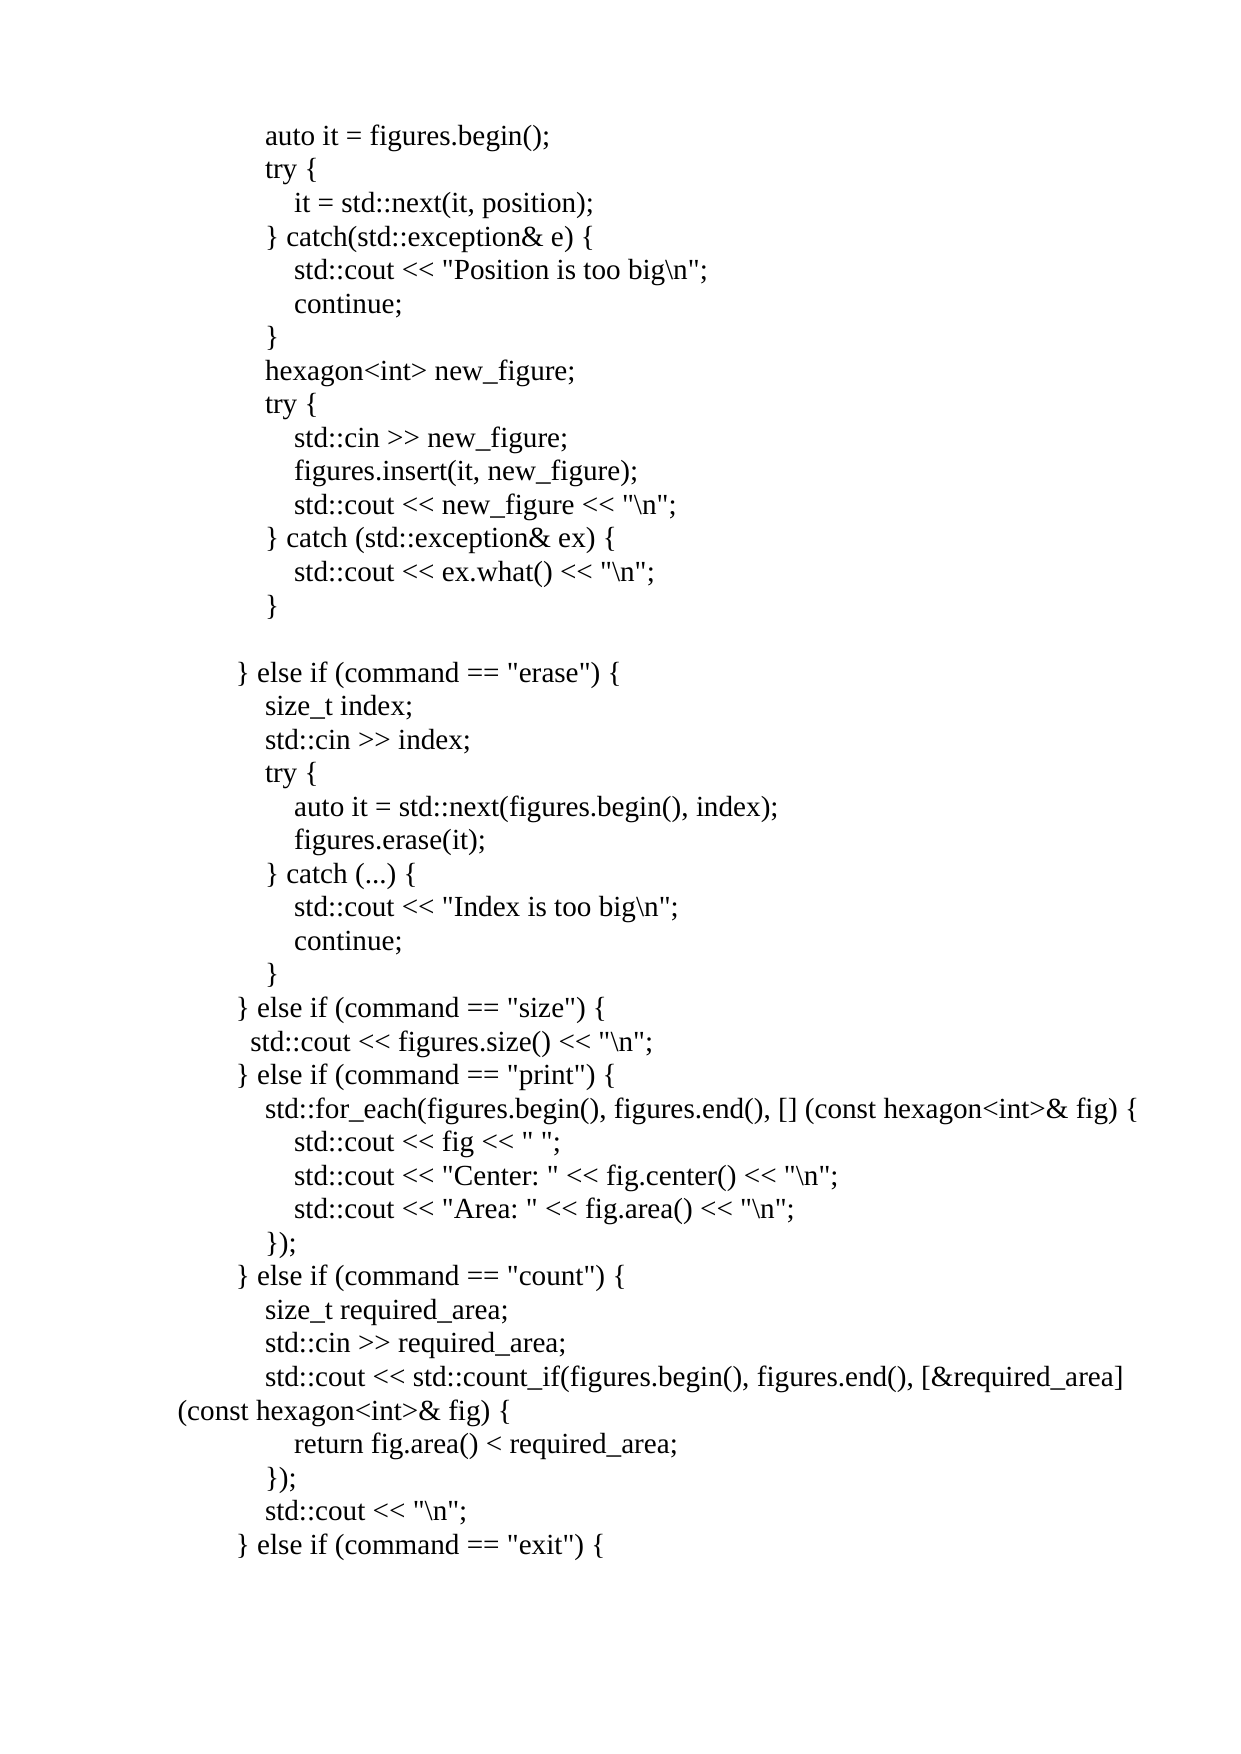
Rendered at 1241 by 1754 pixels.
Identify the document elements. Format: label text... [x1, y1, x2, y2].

text } catch (...) { [177, 856, 1152, 889]
text std::cout << "Index is too big\n"; [177, 889, 1152, 923]
text figures.insert(it, new_figure); [177, 453, 1152, 487]
text std::cin >> required_area; [177, 1326, 1152, 1359]
text std::cout << ex.what() << "\n"; [177, 554, 1152, 588]
text std::cout << std::count_if(figures.begin(), figures.end(), [&required_area] (const hexagon<int>& fig) { [177, 1359, 1152, 1426]
text std::cout << "Area: " << fig.area() << "\n"; [177, 1191, 1152, 1225]
text } else if (command == "print") { [177, 1057, 1152, 1091]
text } else if (command == "size") { [177, 990, 1152, 1024]
text try { [177, 152, 1152, 185]
text } catch(std::exception& e) { [177, 219, 1152, 252]
text } [177, 319, 1152, 353]
text figures.erase(it); [177, 822, 1152, 856]
text std::cin >> new_figure; [177, 420, 1152, 453]
text std::cout << new_figure << "\n"; [177, 487, 1152, 521]
text auto it = figures.begin(); [177, 118, 1152, 152]
text size_t required_area; [177, 1292, 1152, 1326]
text }); [177, 1225, 1152, 1258]
text auto it = std::next(figures.begin(), index); [177, 789, 1152, 822]
text std::cout << "Position is too big\n"; [177, 252, 1152, 286]
text try { [177, 386, 1152, 420]
text std::cin >> index; [177, 722, 1152, 755]
text } [177, 588, 1152, 621]
text } else if (command == "count") { [177, 1258, 1152, 1292]
text }); [177, 1460, 1152, 1493]
text continue; [177, 923, 1152, 957]
text } else if (command == "erase") { [177, 655, 1152, 688]
text std::for_each(figures.begin(), figures.end(), [] (const hexagon<int>& fig) { [177, 1091, 1152, 1124]
text hexagon<int> new_figure; [177, 353, 1152, 386]
text try { [177, 755, 1152, 789]
text std::cout << "Center: " << fig.center() << "\n"; [177, 1158, 1152, 1191]
text std::cout << fig << " "; [177, 1124, 1152, 1158]
text } catch (std::exception& ex) { [177, 521, 1152, 554]
text it = std::next(it, position); [177, 185, 1152, 219]
text } [177, 957, 1152, 990]
text size_t index; [177, 688, 1152, 722]
text continue; [177, 286, 1152, 319]
text } else if (command == "exit") { [177, 1527, 1152, 1560]
text return fig.area() < required_area; [177, 1426, 1152, 1460]
text std::cout << figures.size() << "\n"; [177, 1024, 1152, 1057]
text std::cout << "\n"; [177, 1493, 1152, 1527]
